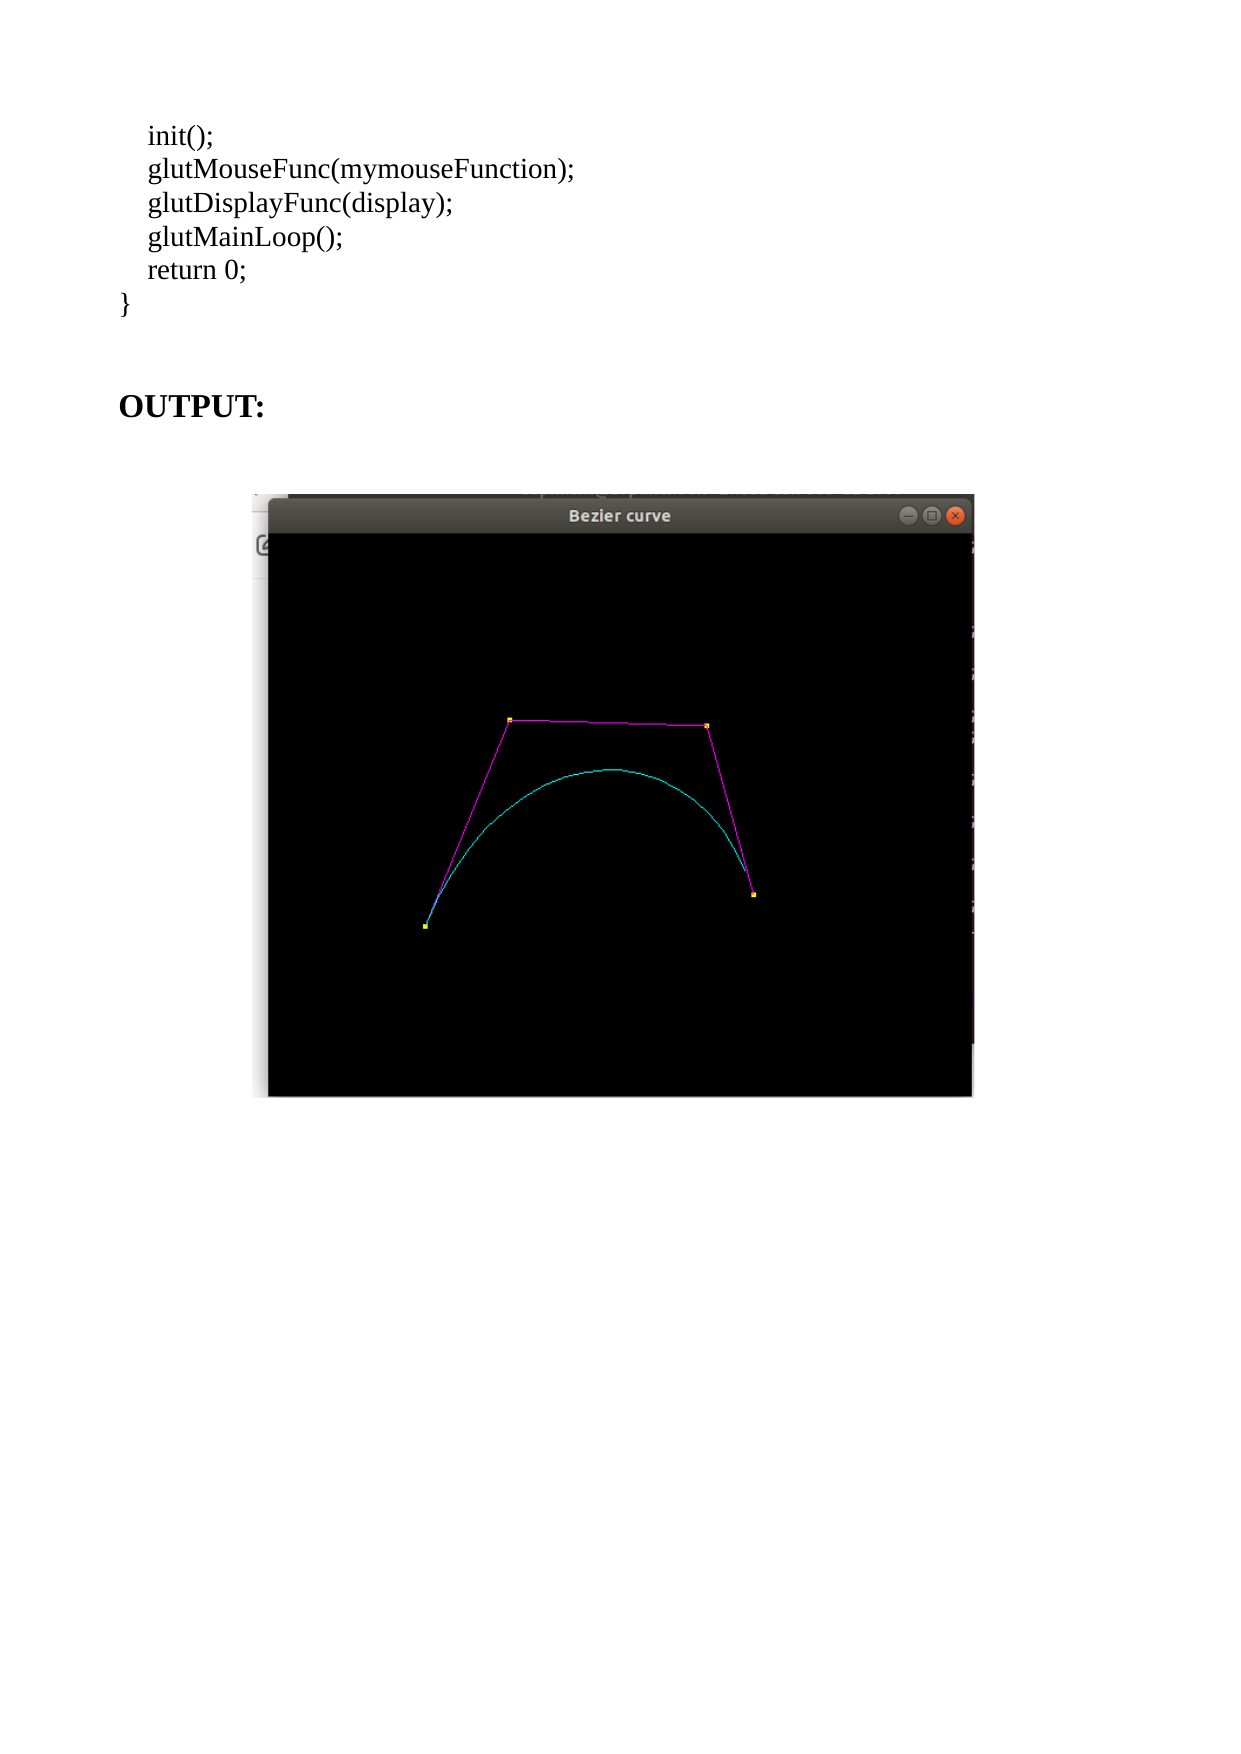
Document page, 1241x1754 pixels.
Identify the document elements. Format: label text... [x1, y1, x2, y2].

text return 0; [118, 252, 1122, 286]
text glutMouseFunc(mymouseFunction); [118, 152, 1122, 185]
text glutDisplayFunc(display); [118, 185, 1122, 219]
text OUTPUT: [118, 386, 1122, 425]
text } [118, 286, 1122, 319]
text glutMainLoop(); [118, 219, 1122, 252]
text init(); [118, 118, 1122, 152]
picture [251, 494, 512, 1098]
